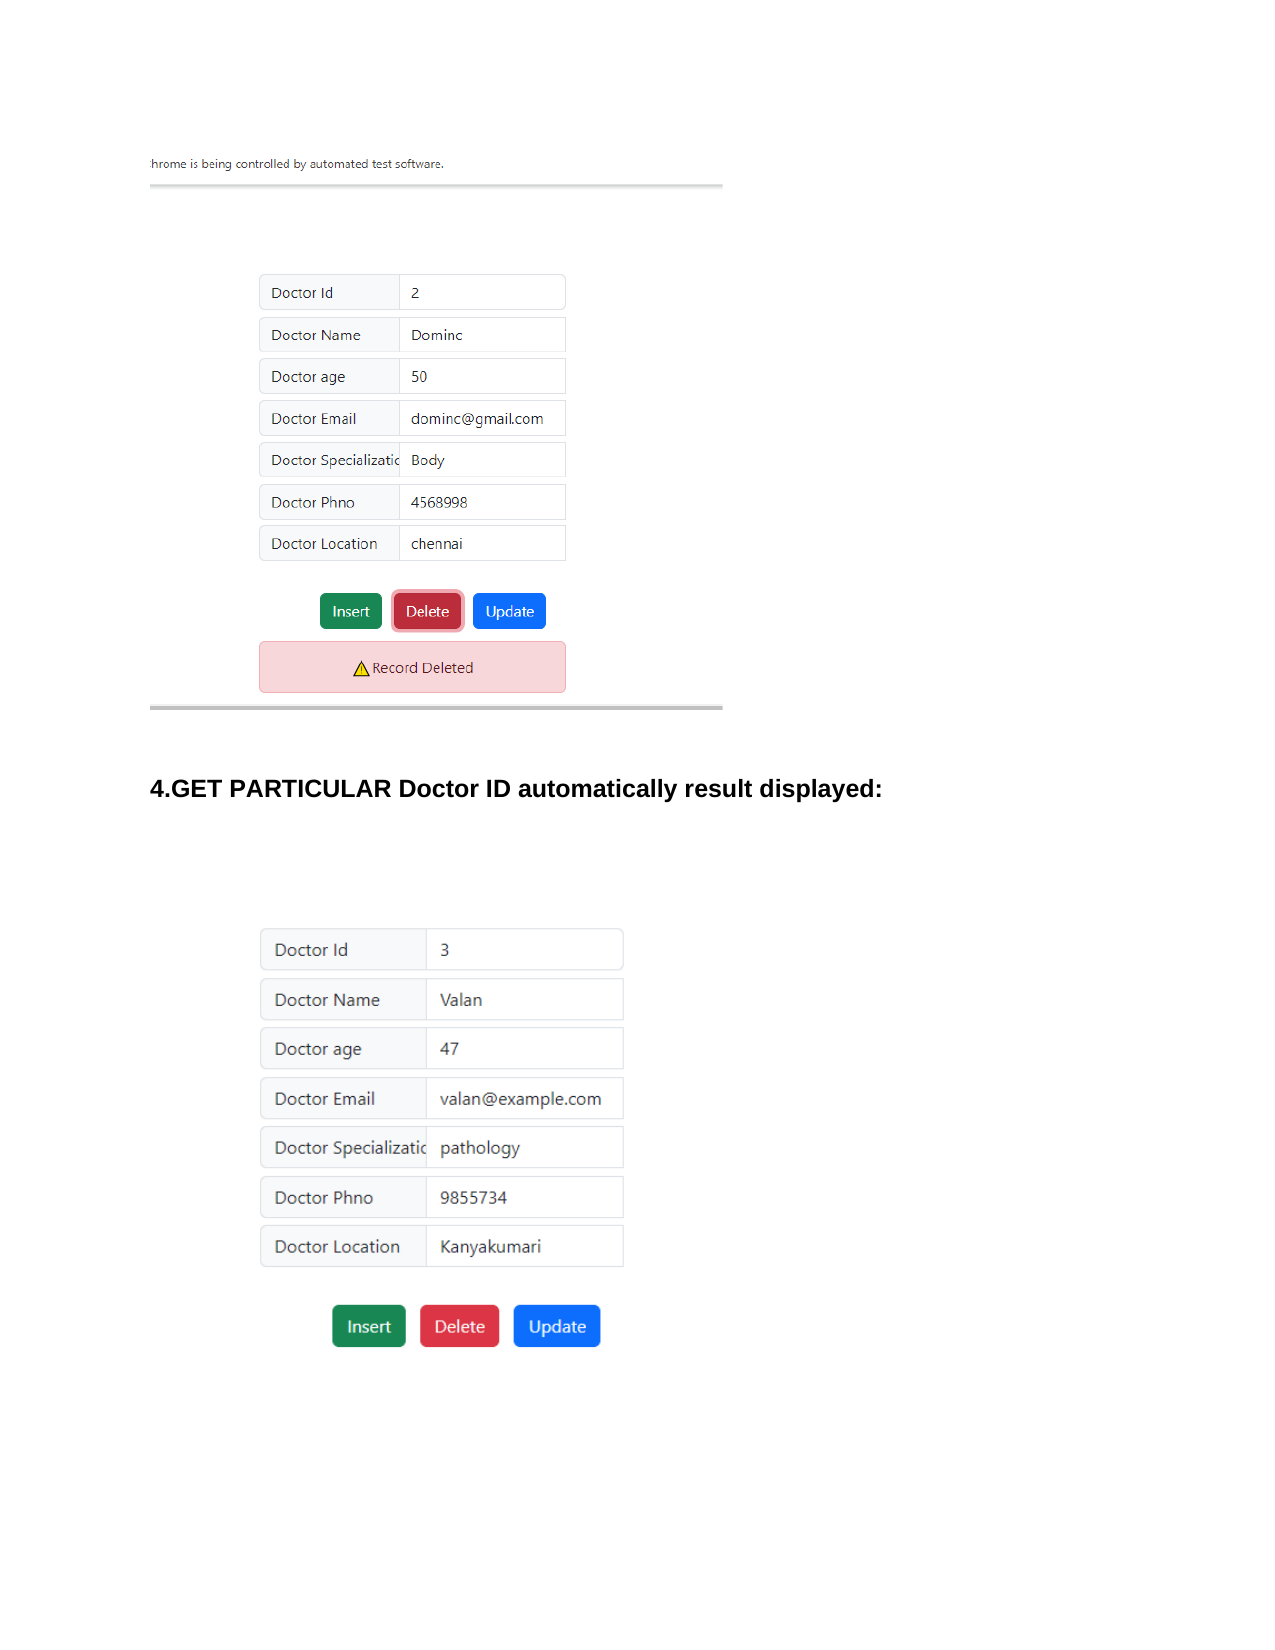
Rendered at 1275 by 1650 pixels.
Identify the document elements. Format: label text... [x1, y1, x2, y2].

text 4.GET PARTICULAR Doctor ID automatically result displayed: [150, 774, 1125, 802]
picture [150, 150, 723, 710]
picture [150, 806, 873, 1396]
